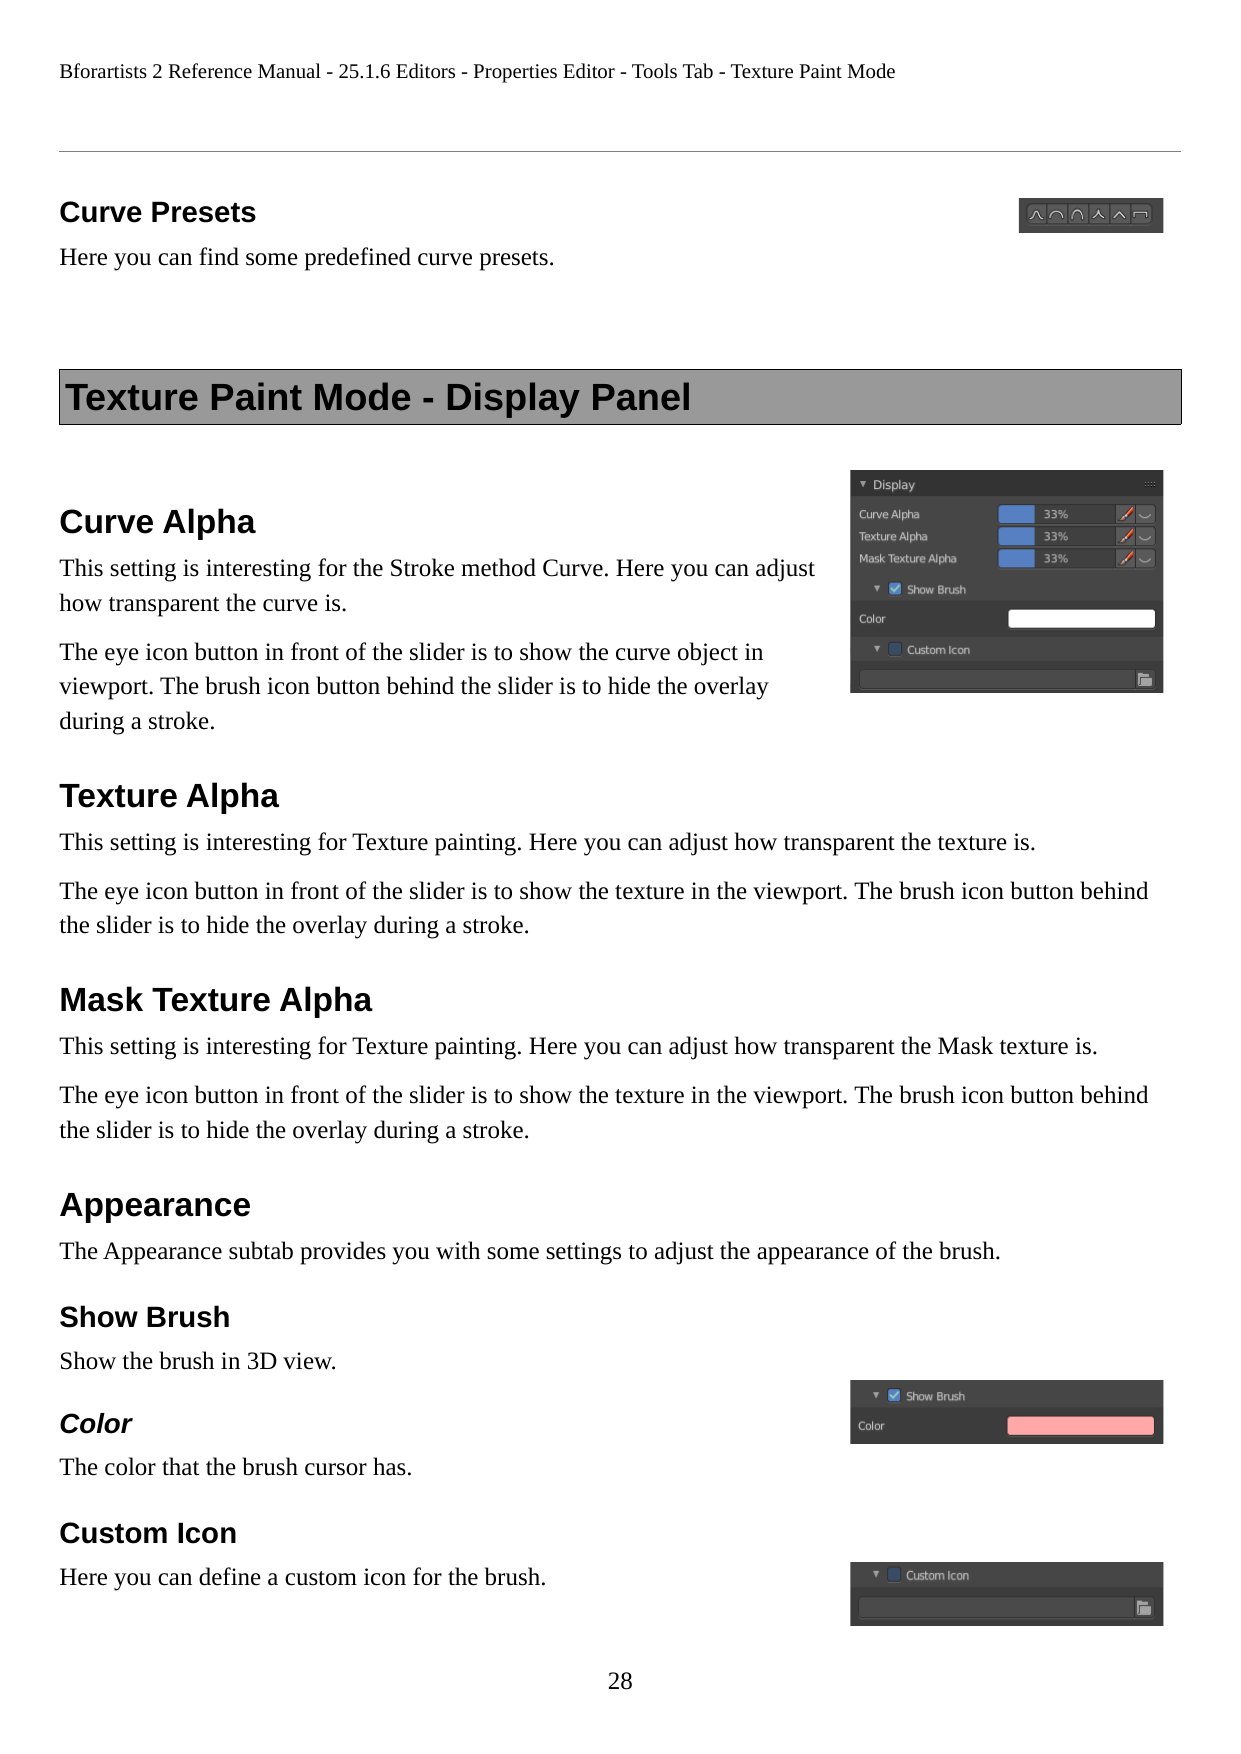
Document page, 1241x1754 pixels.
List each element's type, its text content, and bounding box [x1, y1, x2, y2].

table_header Texture Paint Mode - Display Panel [60, 370, 1181, 424]
text Show the brush in 3D view. [59, 1346, 1181, 1375]
text The eye icon button in front of the slider is to show the curve object in viewport. The brush icon button behind the slider is to hide the overlay during a stroke. [59, 637, 1181, 734]
picture [850, 1562, 1164, 1626]
subtitle Appearance [59, 1185, 1181, 1223]
text Here you can find some predefined curve presets. [59, 242, 1181, 270]
text The eye icon button in front of the slider is to show the texture in the viewport. The brush icon button behind the slider is to hide the overlay during a stroke. [59, 876, 1181, 939]
text Here you can define a custom icon for the brush. [59, 1562, 850, 1591]
subtitle Curve Alpha [59, 502, 850, 541]
subtitle Custom Icon [59, 1516, 1181, 1549]
subtitle Texture Alpha [59, 776, 1181, 814]
text The eye icon button in front of the slider is to show the texture in the viewport. The brush icon button behind the slider is to hide the overlay during a stroke. [59, 1081, 1181, 1144]
subtitle [1164, 1407, 1181, 1439]
subtitle Color [59, 1407, 850, 1439]
picture [850, 470, 1164, 693]
subtitle Mask Texture Alpha [59, 980, 1181, 1019]
subtitle Curve Presets [59, 195, 1181, 229]
text The Appearance subtab provides you with some settings to adjust the appearance of the brush. [59, 1236, 1181, 1265]
text This setting is interesting for Texture painting. Here you can adjust how transparent the Mask texture is. [59, 1031, 1181, 1060]
subtitle Show Brush [59, 1300, 1181, 1333]
text This setting is interesting for Texture painting. Here you can adjust how transparent the texture is. [59, 827, 1181, 856]
subtitle [1164, 502, 1181, 541]
text The color that the brush cursor has. [59, 1452, 1181, 1481]
picture [850, 1380, 1164, 1444]
text This setting is interesting for the Stroke method Curve. Here you can adjust how transparent the curve is. [59, 553, 850, 617]
picture [1018, 198, 1164, 233]
